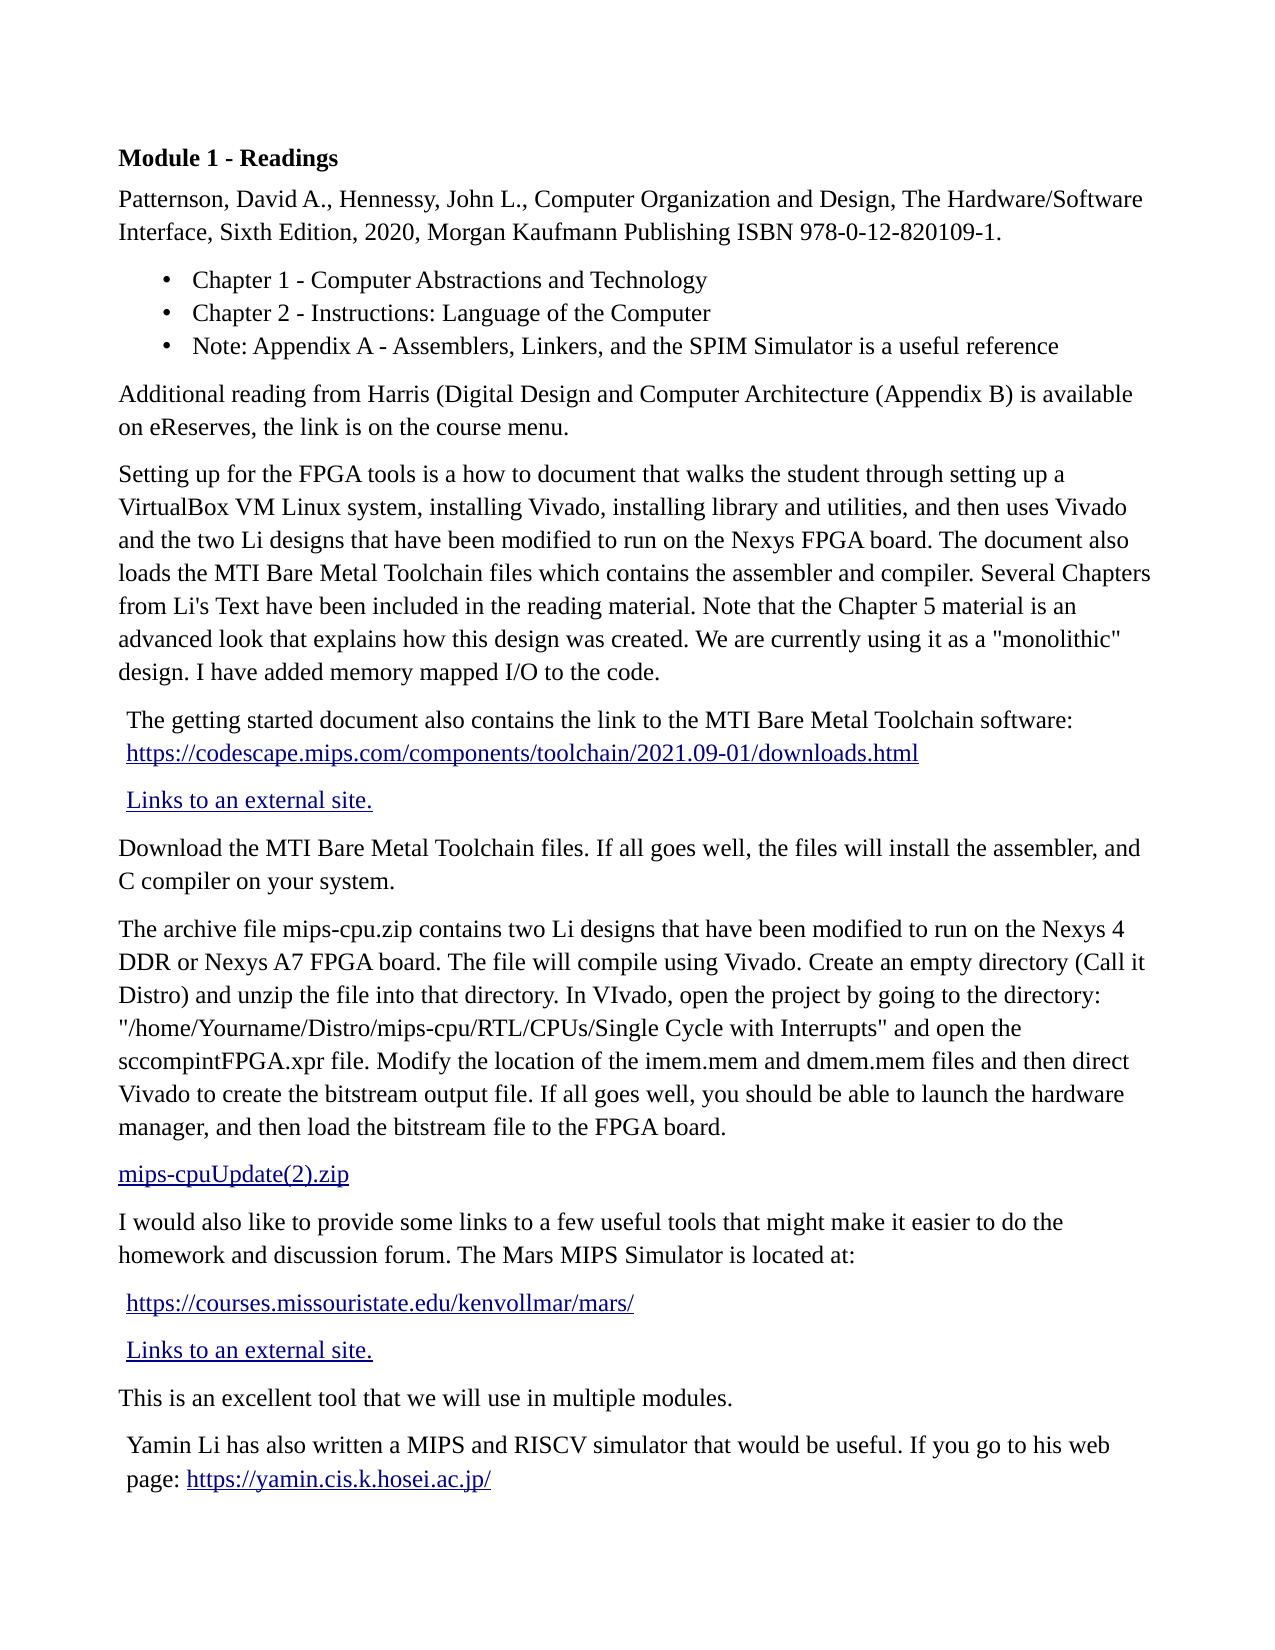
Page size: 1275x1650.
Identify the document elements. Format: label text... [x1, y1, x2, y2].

list Chapter 2 - Instructions: Language of the Computer [162, 298, 1157, 327]
text The archive file mips-cpu.zip contains two Li designs that have been modified to run on the Nexys 4 DDR or Nexys A7 FPGA board. The file will compile using Vivado. Create an empty directory (Call it Distro) and unzip the file into that directory. In VIvado, open the project by going to the directory: "/home/Yourname/Distro/mips-cpu/RTL/CPUs/Single Cycle with Interrupts" and open the sccompintFPGA.xpr file. Modify the location of the imem.mem and dmem.mem files and then direct Vivado to create the bitstream output file. If all goes well, you should be able to launch the hardware manager, and then load the bitstream file to the FPGA board. [118, 914, 1157, 1141]
text I would also like to provide some links to a few useful tools that might make it easier to do the homework and discussion forum. The Mars MIPS Simulator is located at: [118, 1207, 1157, 1269]
subtitle Module 1 - Readings [118, 143, 1157, 172]
text Links to an external site. [126, 786, 1157, 814]
text https://courses.missouristate.edu/kenvollmar/mars/ [126, 1288, 1157, 1317]
text Links to an external site. [126, 1335, 1157, 1364]
text Additional reading from Harris (Digital Design and Computer Architecture (Appendix B) is available on eReserves, the link is on the course menu. [118, 379, 1157, 440]
text mips-cpuUpdate(2).zip [118, 1159, 1157, 1188]
text Patternson, David A., Hennessy, John L., Computer Organization and Design, The Hardware/Software Interface, Sixth Edition, 2020, Morgan Kaufmann Publishing ISBN 978-0-12-820109-1. [118, 184, 1157, 246]
text This is an excellent tool that we will use in multiple modules. [118, 1383, 1157, 1412]
text The getting started document also contains the link to the MTI Bare Metal Toolchain software: https://codescape.mips.com/components/toolchain/2021.09-01/downloads.html [126, 705, 1157, 767]
text Download the MTI Bare Metal Toolchain files. If all goes well, the files will install the assembler, and C compiler on your system. [118, 833, 1157, 895]
text Setting up for the FPGA tools is a how to document that walks the student through setting up a VirtualBox VM Linux system, installing Vivado, installing library and utilities, and then uses Vivado and the two Li designs that have been modified to run on the Nexys FPGA board. The document also loads the MTI Bare Metal Toolchain files which contains the assembler and compiler. Several Chapters from Li's Text have been included in the reading material. Note that the Chapter 5 material is an advanced look that explains how this design was created. We are currently using it as a "monolithic" design. I have added memory mapped I/O to the code. [118, 459, 1157, 686]
list Note: Appendix A - Assemblers, Linkers, and the SPIM Simulator is a useful reference [162, 331, 1157, 360]
list Chapter 1 - Computer Abstractions and Technology [162, 265, 1157, 294]
text Yamin Li has also written a MIPS and RISCV simulator that would be useful. If you go to his web page: https://yamin.cis.k.hosei.ac.jp/ [126, 1431, 1157, 1492]
